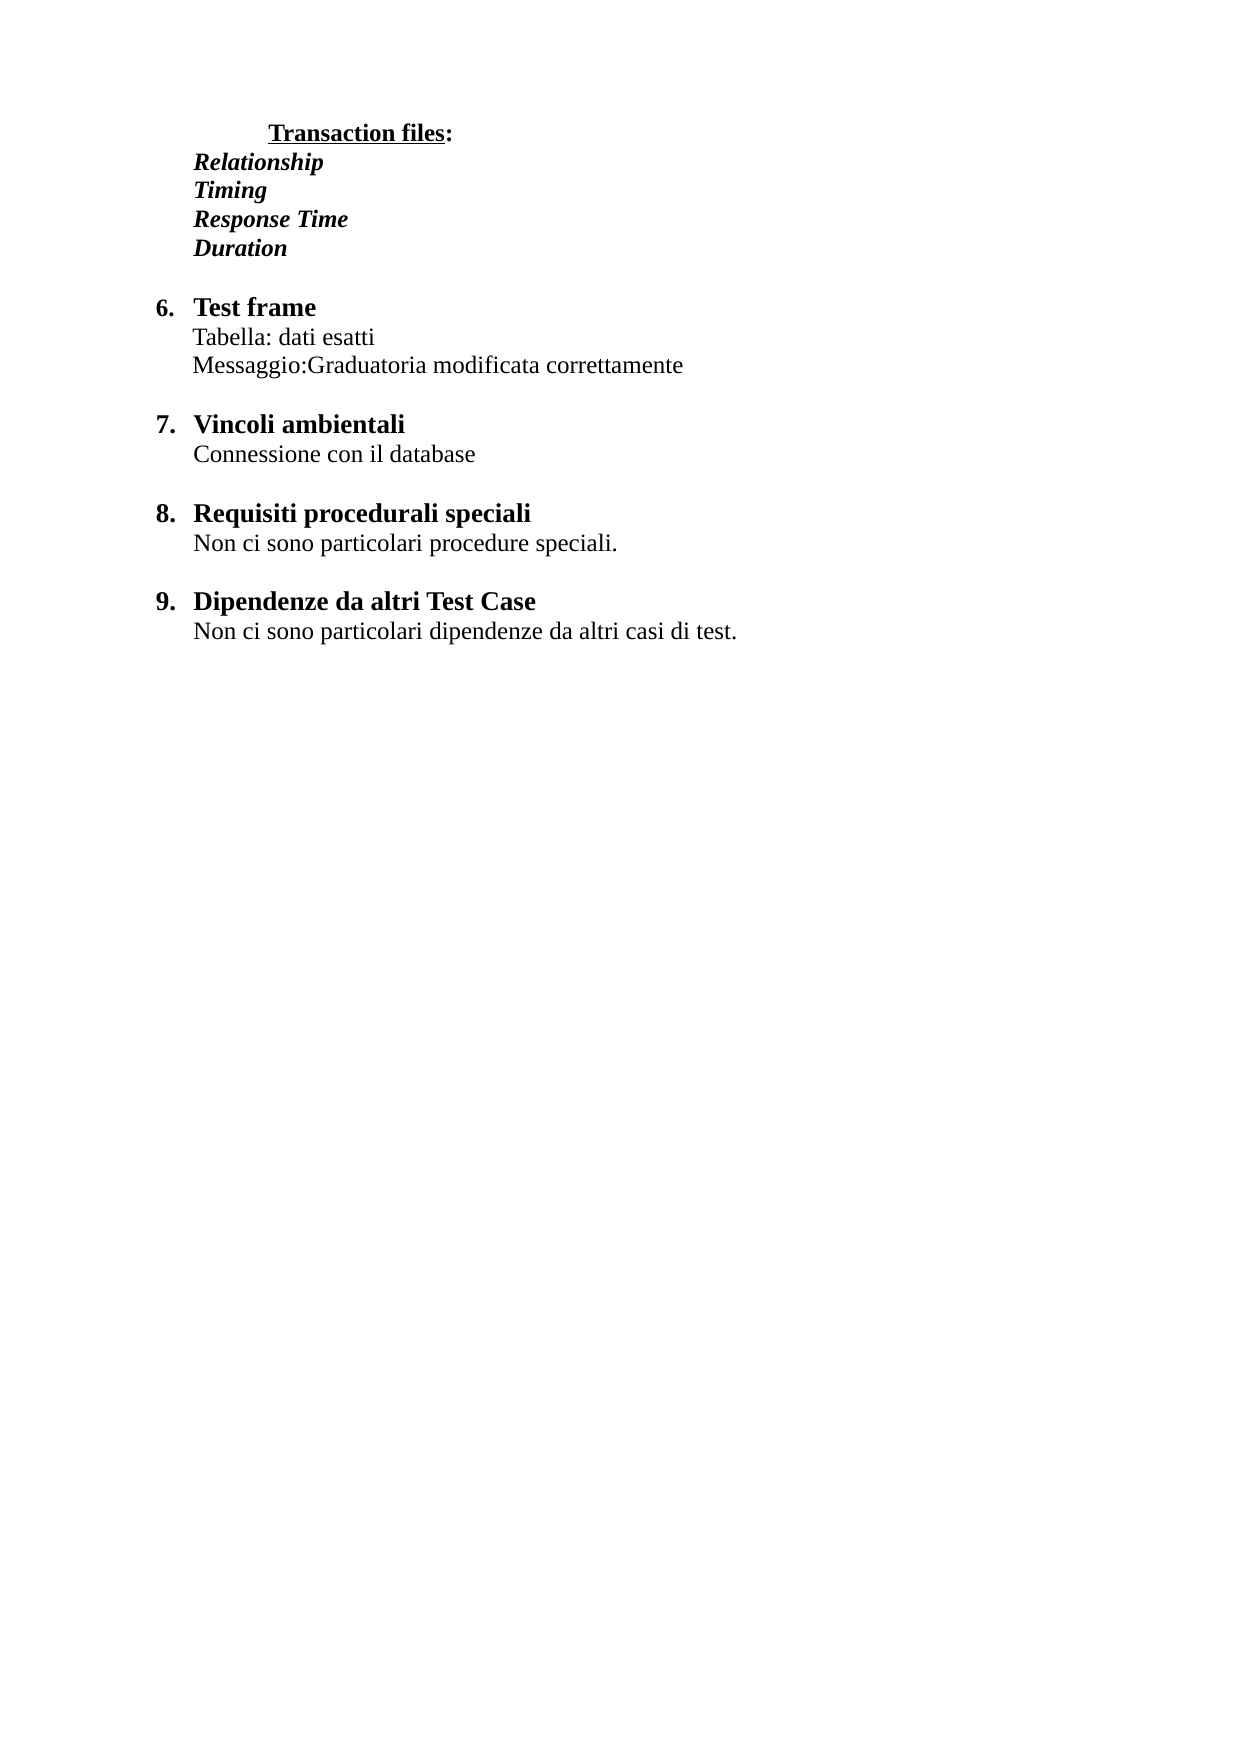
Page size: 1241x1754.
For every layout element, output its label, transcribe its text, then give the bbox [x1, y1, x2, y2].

list Timing [156, 176, 1122, 204]
text Tabella: dati esatti [118, 322, 1122, 351]
list Test frame [156, 291, 1122, 322]
list Requisiti procedurali speciali [156, 497, 1122, 528]
list Transaction files: [231, 118, 1122, 147]
list Non ci sono particolari procedure speciali. [156, 528, 1122, 557]
list Response Time [156, 204, 1122, 233]
list Relationship [156, 147, 1122, 176]
list Vincoli ambientali [156, 408, 1122, 439]
list Non ci sono particolari dipendenze da altri casi di test. [156, 616, 1122, 645]
list Connessione con il database [156, 439, 1122, 468]
list Duration [156, 233, 1122, 262]
list Dipendenze da altri Test Case [156, 585, 1122, 616]
text Messaggio:Graduatoria modificata correttamente [118, 351, 1122, 379]
